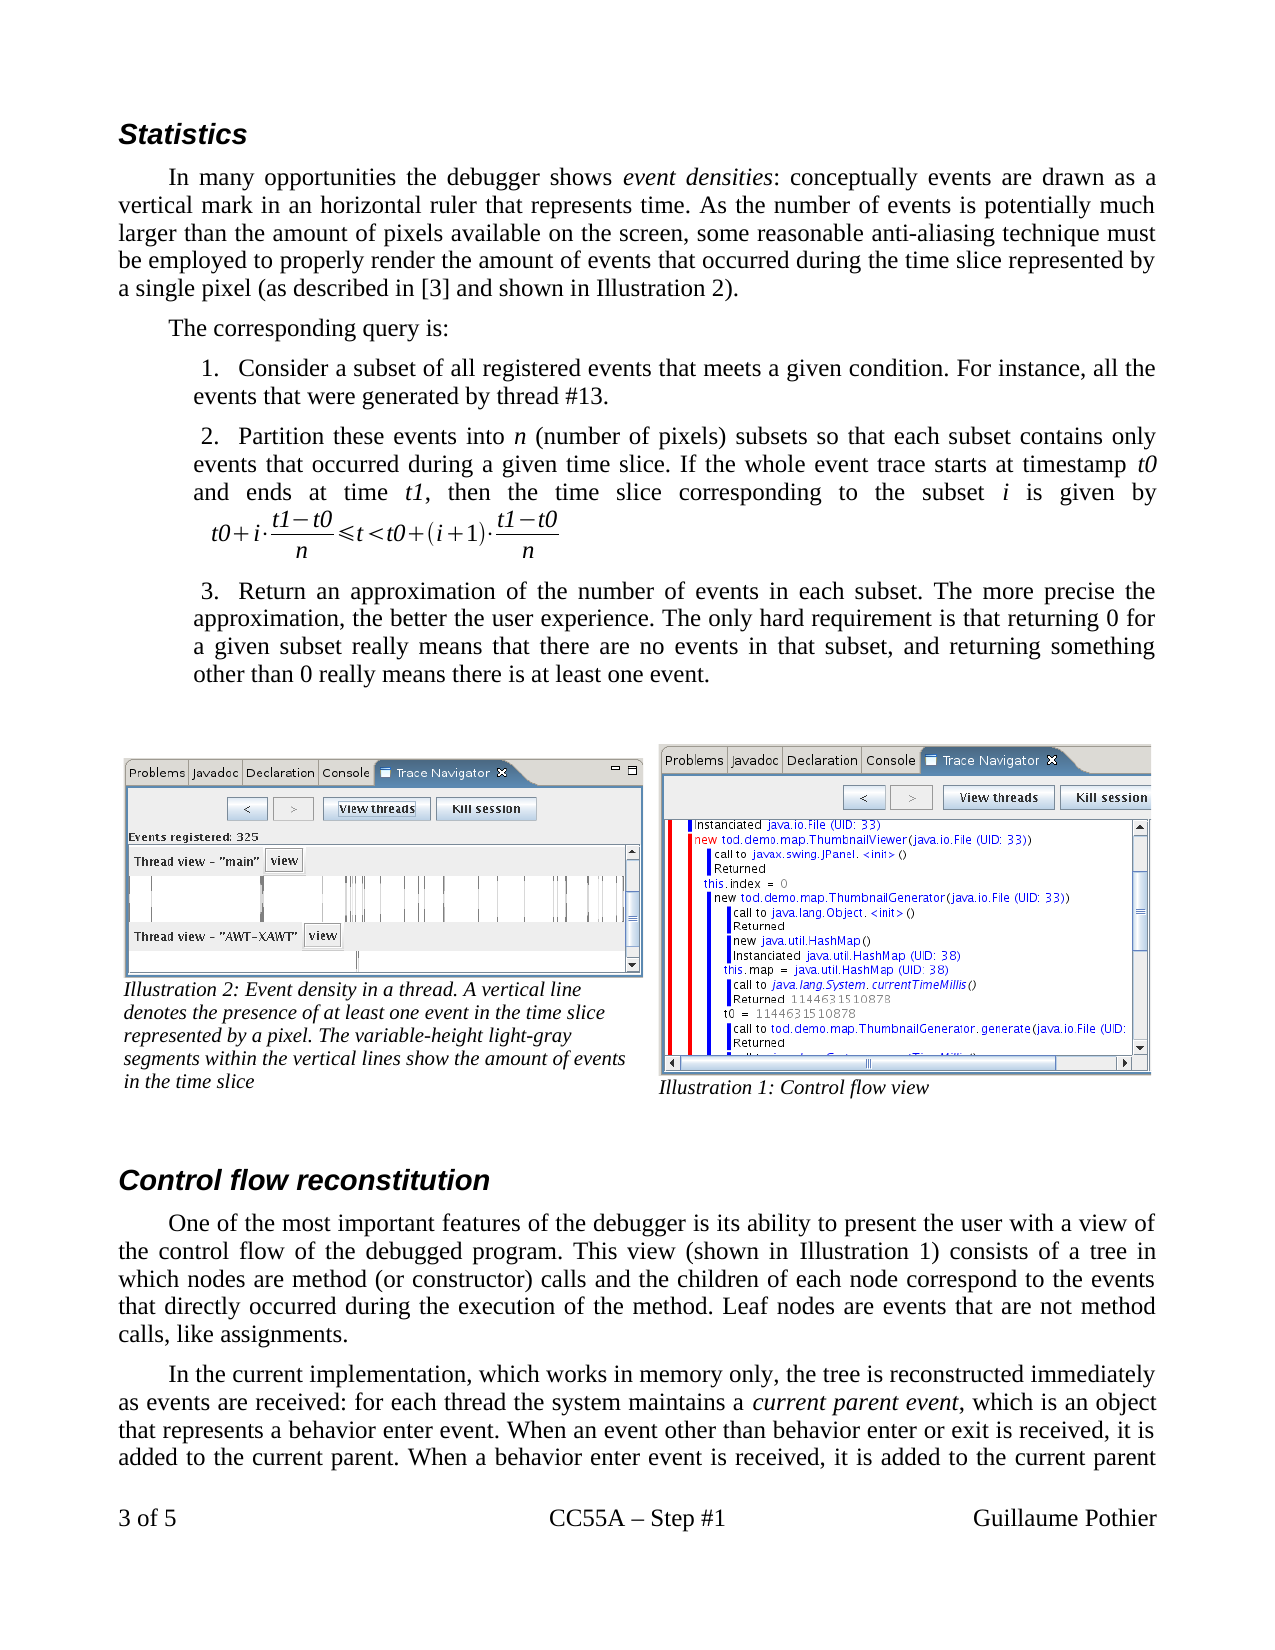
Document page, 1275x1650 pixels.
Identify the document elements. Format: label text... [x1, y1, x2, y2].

text One of the most important features of the debugger is its ability to present the user with a view of the control flow of the debugged program. This view (shown in Illustration 1) consists of a tree in which nodes are method (or constructor) calls and the children of each node correspond to the events that directly occurred during the execution of the method. Leaf nodes are events that are not method calls, like assignments. [118, 1209, 1157, 1348]
list Partition these events into n (number of pixels) subsets so that each subset contains only events that occurred during a given time slice. If the whole event trace starts at timestamp t0 and ends at time t1, then the time slice corresponding to the subset i is given by [156, 422, 1157, 564]
list Consider a subset of all registered events that meets a given condition. For instance, all the events that were generated by thread #13. [156, 354, 1157, 410]
text In many opportunities the debugger shows event densities: conceptually events are drawn as a vertical mark in an horizontal ruler that represents time. As the number of events is potentially much larger than the amount of pixels available on the screen, some reasonable anti-aliasing technique must be employed to properly render the amount of events that occurred during the time slice represented by a single pixel (as described in [3] and shown in Illustration 2). [118, 163, 1157, 302]
text Illustration 1: Control flow view [658, 1076, 1151, 1099]
subtitle Control flow reconstitution [118, 1164, 1157, 1197]
list Return an approximation of the number of events in each subset. The more precise the approximation, the better the user experience. The only hard requirement is that returning 0 for a given subset really means that there are no events in that subset, and returning something other than 0 really means there is at least one event. [156, 577, 1157, 688]
text Illustration 2: Event density in a thread. A vertical line denotes the presence of at least one event in the time slice represented by a pixel. The variable-height light-gray segments within the vertical lines show the amount of events in the time slice [123, 978, 643, 1093]
text In the current implementation, which works in memory only, the tree is reconstructed immediately as events are received: for each thread the system maintains a current parent event, which is an object that represents a behavior enter event. When an event other than behavior enter or exit is received, it is added to the current parent. When a behavior enter event is received, it is added to the current parent [118, 1360, 1157, 1471]
text The corresponding query is: [118, 314, 1157, 342]
subtitle Statistics [118, 118, 1157, 151]
picture [658, 744, 1152, 1076]
picture [123, 758, 644, 978]
